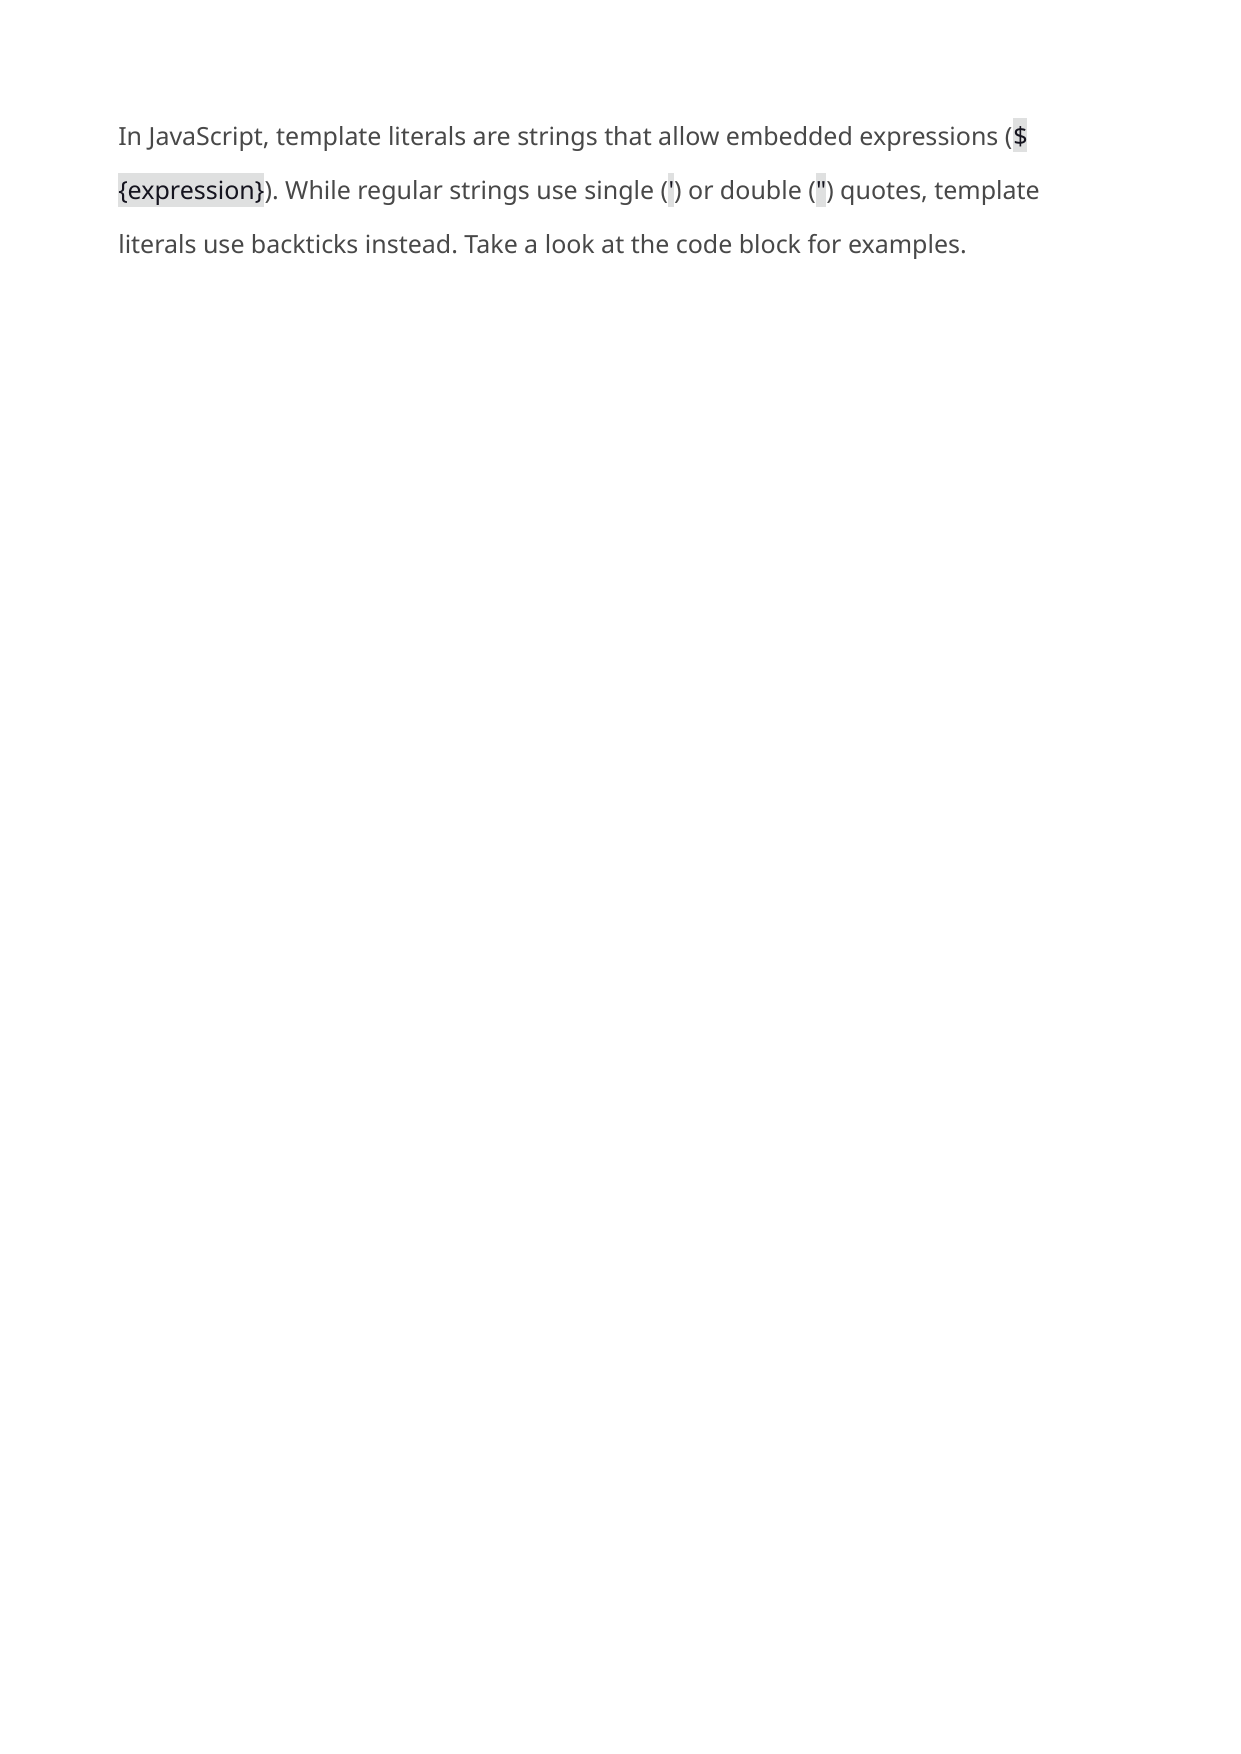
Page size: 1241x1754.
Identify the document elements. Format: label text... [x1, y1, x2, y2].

text In JavaScript, template literals are strings that allow embedded expressions (${expression}). While regular strings use single (') or double (") quotes, template literals use backticks instead. Take a look at the code block for examples. [118, 118, 1122, 261]
